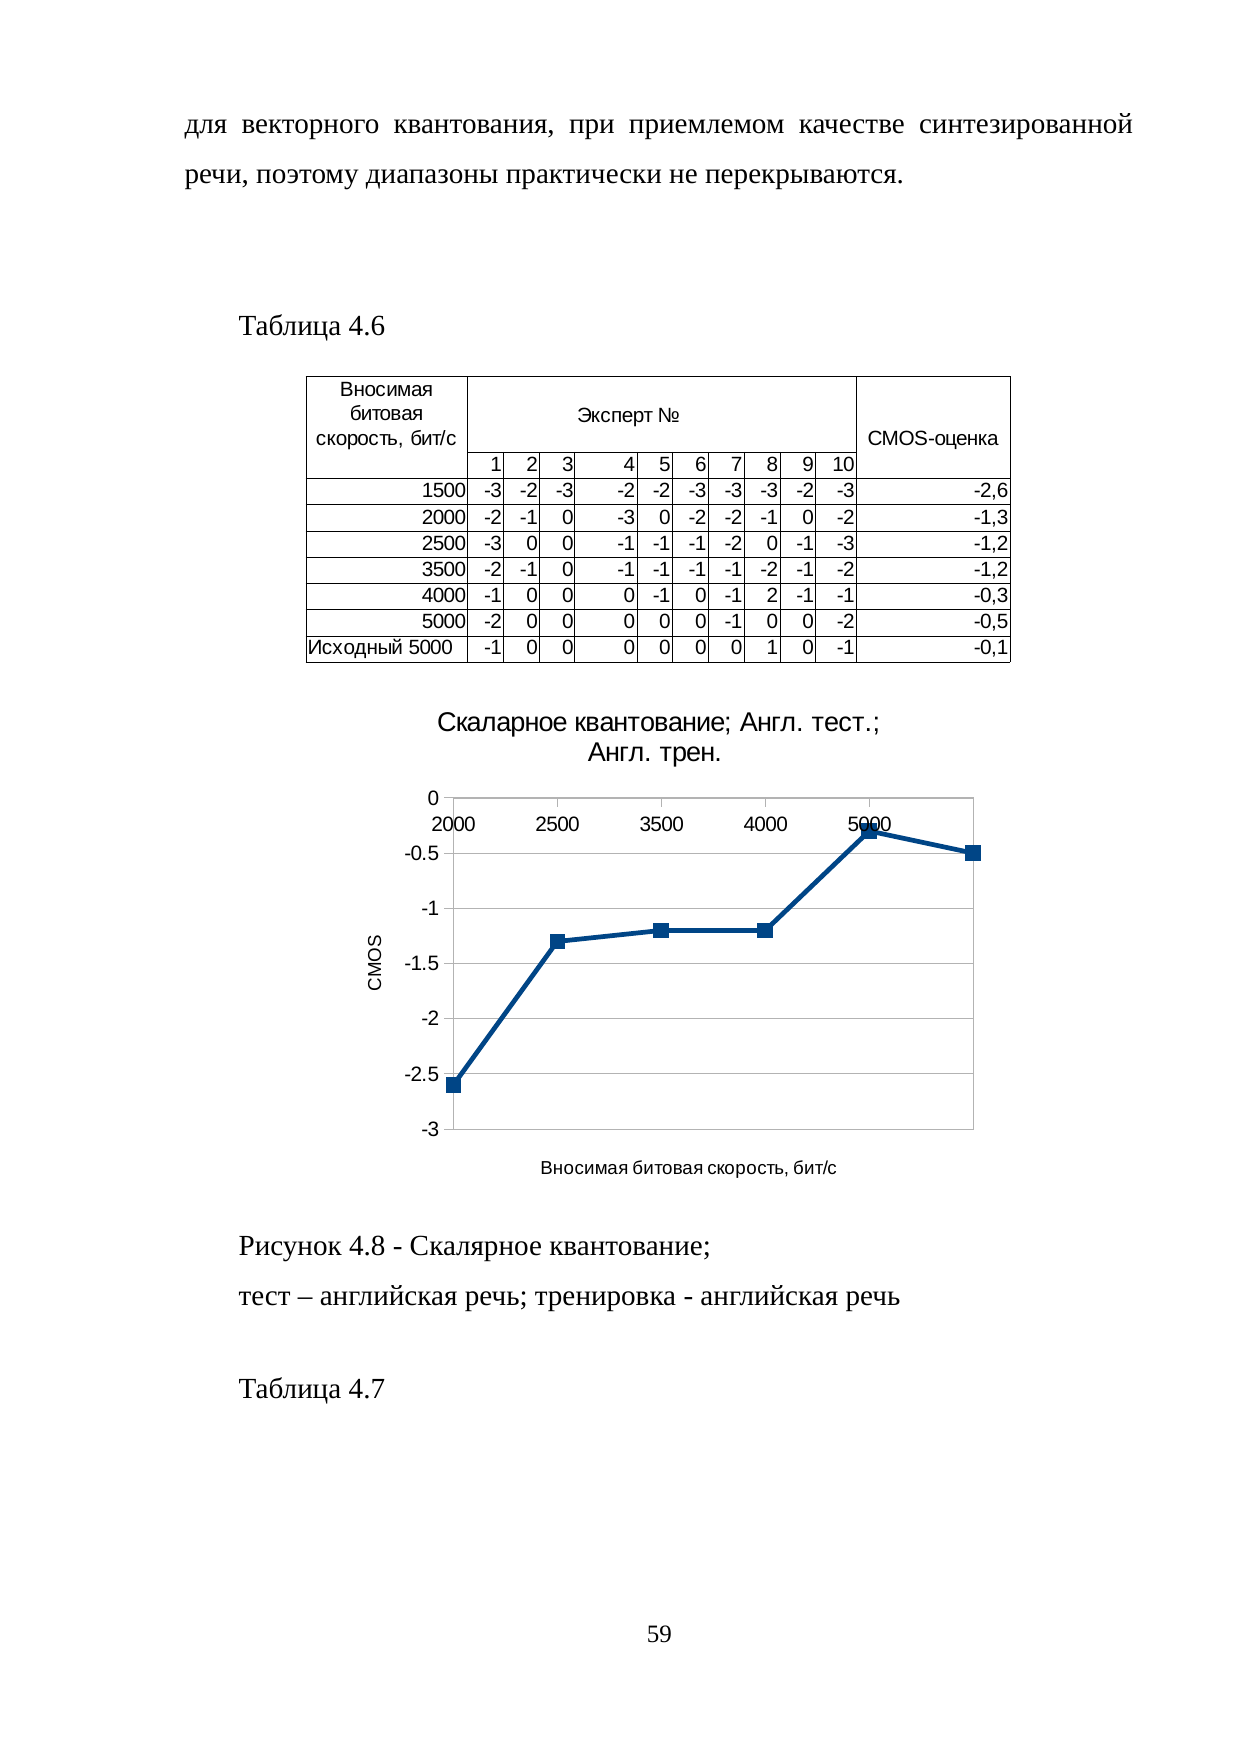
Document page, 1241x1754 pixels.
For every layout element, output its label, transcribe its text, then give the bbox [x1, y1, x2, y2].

text Рисунок 4.8 - Скалярное квантование; [184, 679, 1134, 1261]
text Таблица 4.6 [184, 308, 1134, 341]
text для векторного квантования, при приемлемом качестве синтезированной речи, поэтому диапазоны практически не перекрываются. [184, 106, 1134, 190]
text тест – английская речь; тренировка - английская речь [184, 1278, 1134, 1312]
text Таблица 4.7 [184, 1372, 1134, 1405]
